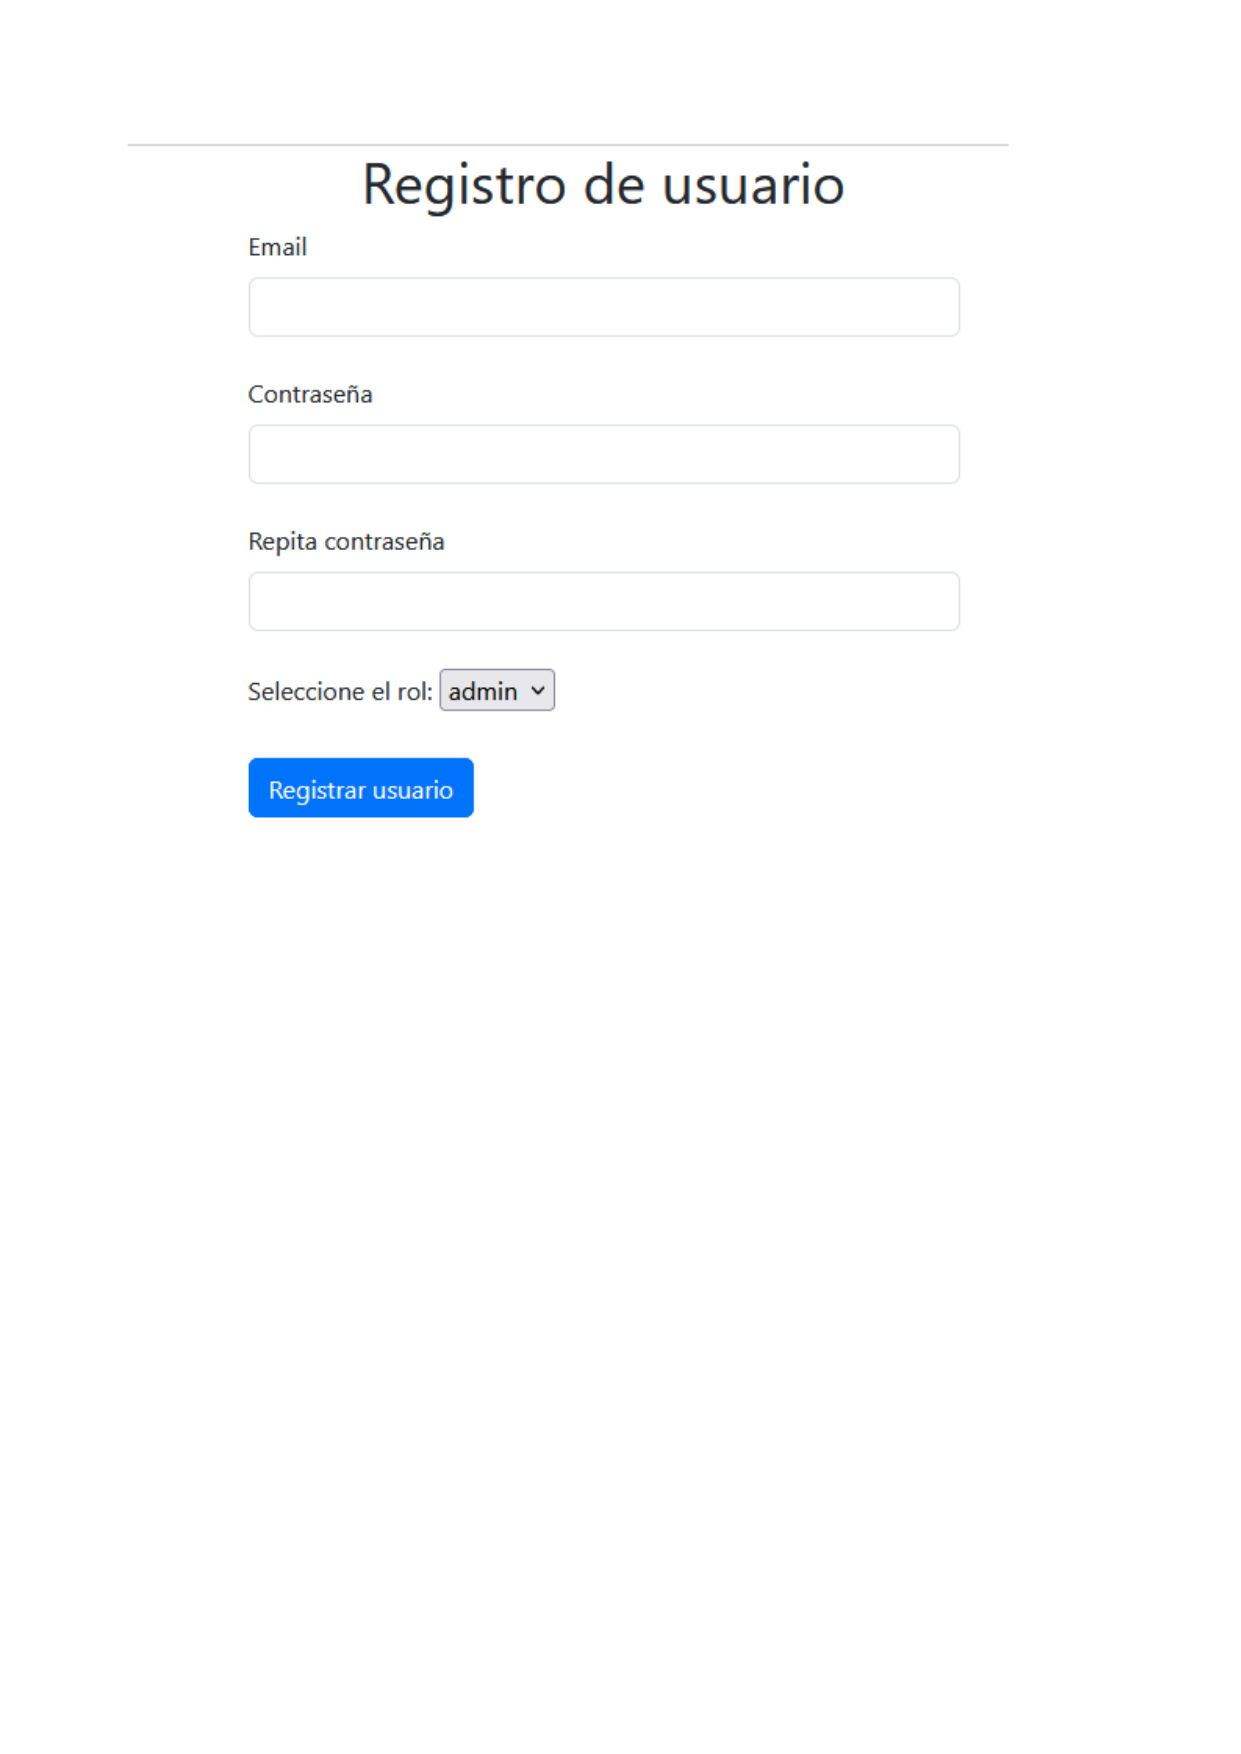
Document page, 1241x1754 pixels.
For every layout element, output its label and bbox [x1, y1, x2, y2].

picture [127, 143, 1009, 932]
